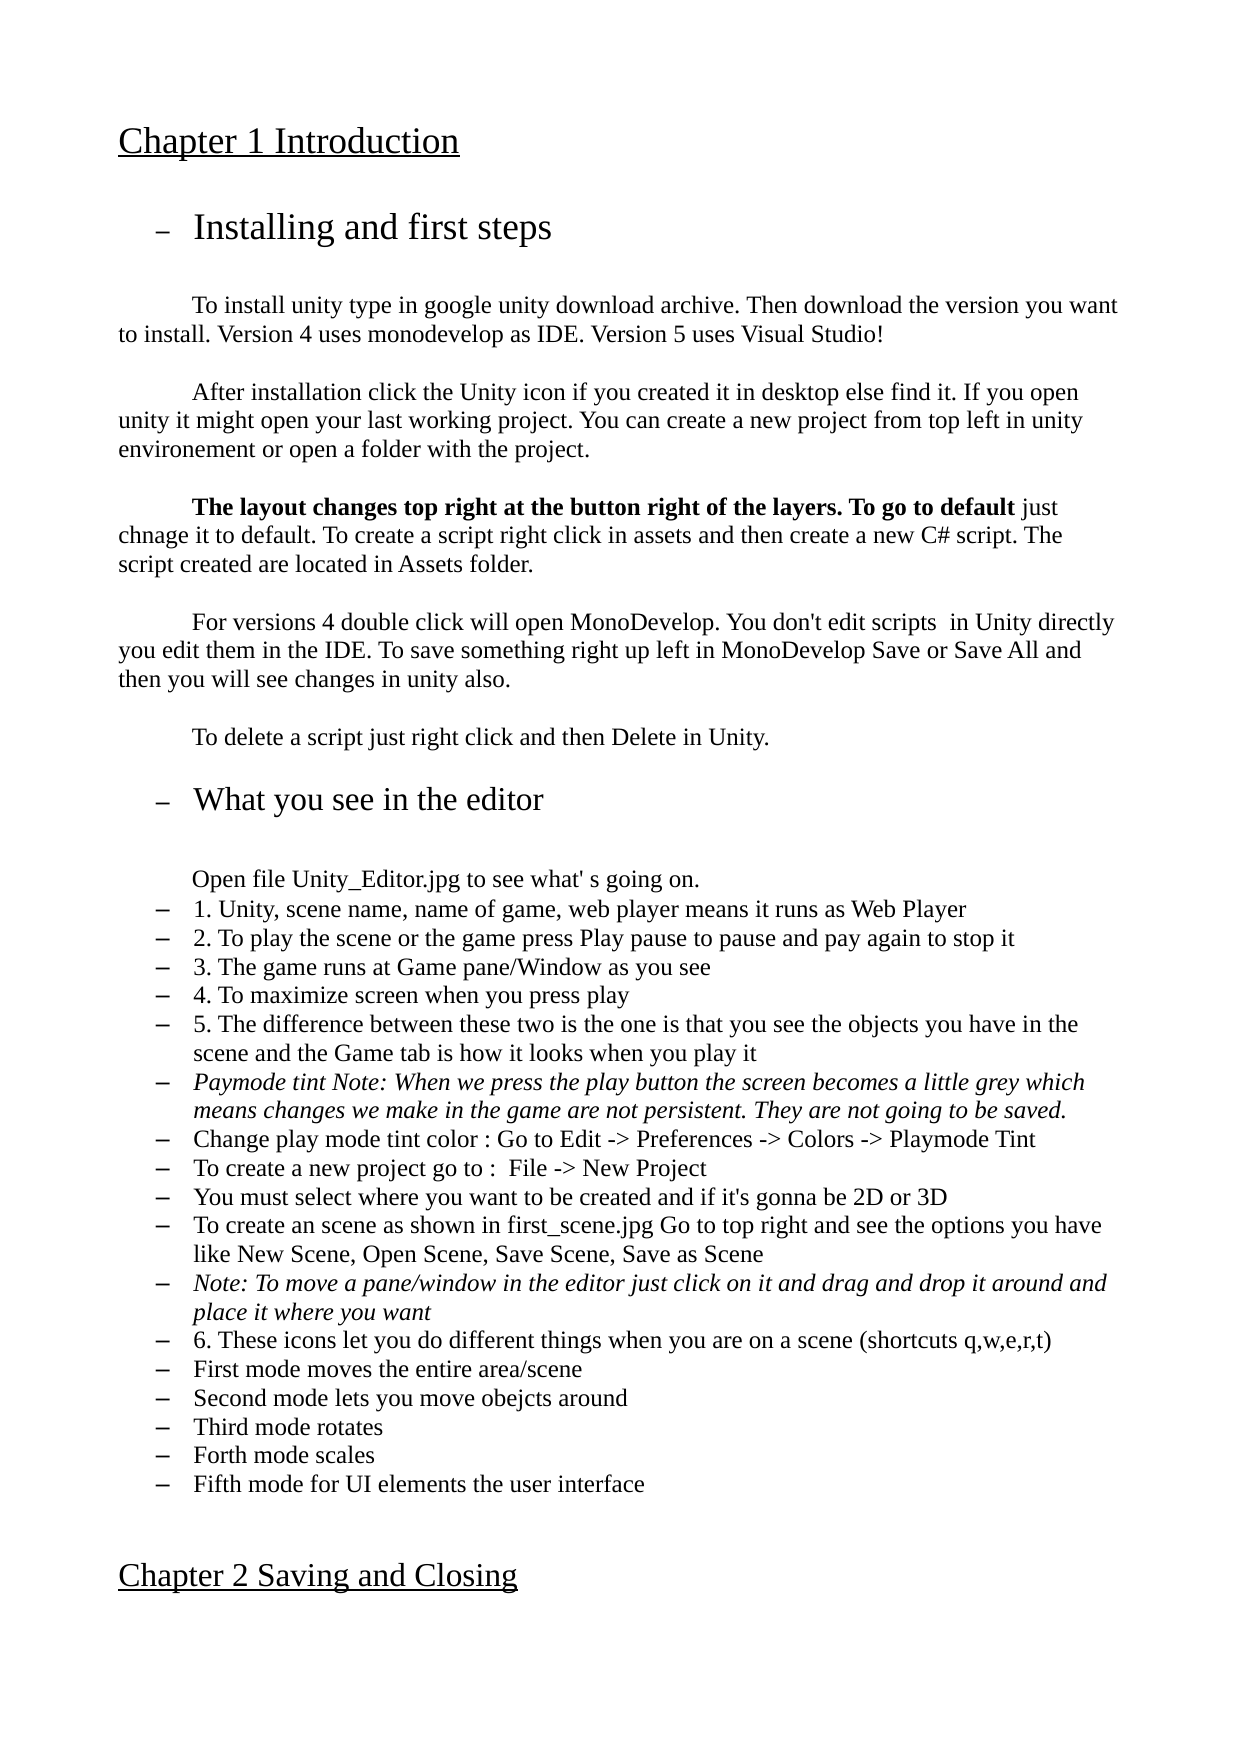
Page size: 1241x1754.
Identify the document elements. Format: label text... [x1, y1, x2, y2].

list To create a new project go to : File -> New Project [156, 1153, 1122, 1182]
list Forth mode scales [156, 1441, 1122, 1469]
text To delete a script just right click and then Delete in Unity. [118, 722, 1122, 751]
list You must select where you want to be created and if it's gonna be 2D or 3D [156, 1182, 1122, 1211]
text Chapter 1 Introduction [118, 118, 1122, 161]
list 3. The game runs at Game pane/Window as you see [156, 952, 1122, 981]
list Second mode lets you move obejcts around [156, 1383, 1122, 1412]
list To create an scene as shown in first_scene.jpg Go to top right and see the options you have like New Scene, Open Scene, Save Scene, Save as Scene [156, 1211, 1122, 1268]
list 1. Unity, scene name, name of game, web player means it runs as Web Player [156, 894, 1122, 923]
list Installing and first steps [156, 204, 1122, 247]
text Open file Unity_Editor.jpg to see what' s going on. [118, 856, 1122, 894]
list What you see in the editor [156, 779, 1122, 818]
text To install unity type in google unity download archive. Then download the version you want to install. Version 4 uses monodevelop as IDE. Version 5 uses Visual Studio! [118, 291, 1122, 348]
text The layout changes top right at the button right of the layers. To go to default just chnage it to default. To create a script right click in assets and then create a new C# script. The script created are located in Assets folder. [118, 492, 1122, 578]
list 2. To play the scene or the game press Play pause to pause and pay again to stop it [156, 923, 1122, 952]
list Third mode rotates [156, 1412, 1122, 1441]
text Chapter 2 Saving and Closing [118, 1556, 1122, 1594]
text For versions 4 double click will open MonoDevelop. You don't edit scripts in Unity directly you edit them in the IDE. To save something right up left in MonoDevelop Save or Save All and then you will see changes in unity also. [118, 607, 1122, 693]
list 4. To maximize screen when you press play [156, 981, 1122, 1009]
list 5. The difference between these two is the one is that you see the objects you have in the scene and the Game tab is how it looks when you play it [156, 1009, 1122, 1067]
text After installation click the Unity icon if you created it in desktop else find it. If you open unity it might open your last working project. You can create a new project from top left in unity environement or open a folder with the project. [118, 377, 1122, 463]
list First mode moves the entire area/scene [156, 1354, 1122, 1383]
list Fifth mode for UI elements the user interface [156, 1469, 1122, 1498]
list Paymode tint Note: When we press the play button the screen becomes a little grey which means changes we make in the game are not persistent. They are not going to be saved. [156, 1067, 1122, 1124]
list 6. These icons let you do different things when you are on a scene (shortcuts q,w,e,r,t) [156, 1326, 1122, 1354]
list Note: To move a pane/window in the editor just click on it and drag and drop it around and place it where you want [156, 1268, 1122, 1326]
list Change play mode tint color : Go to Edit -> Preferences -> Colors -> Playmode Tint [156, 1124, 1122, 1153]
